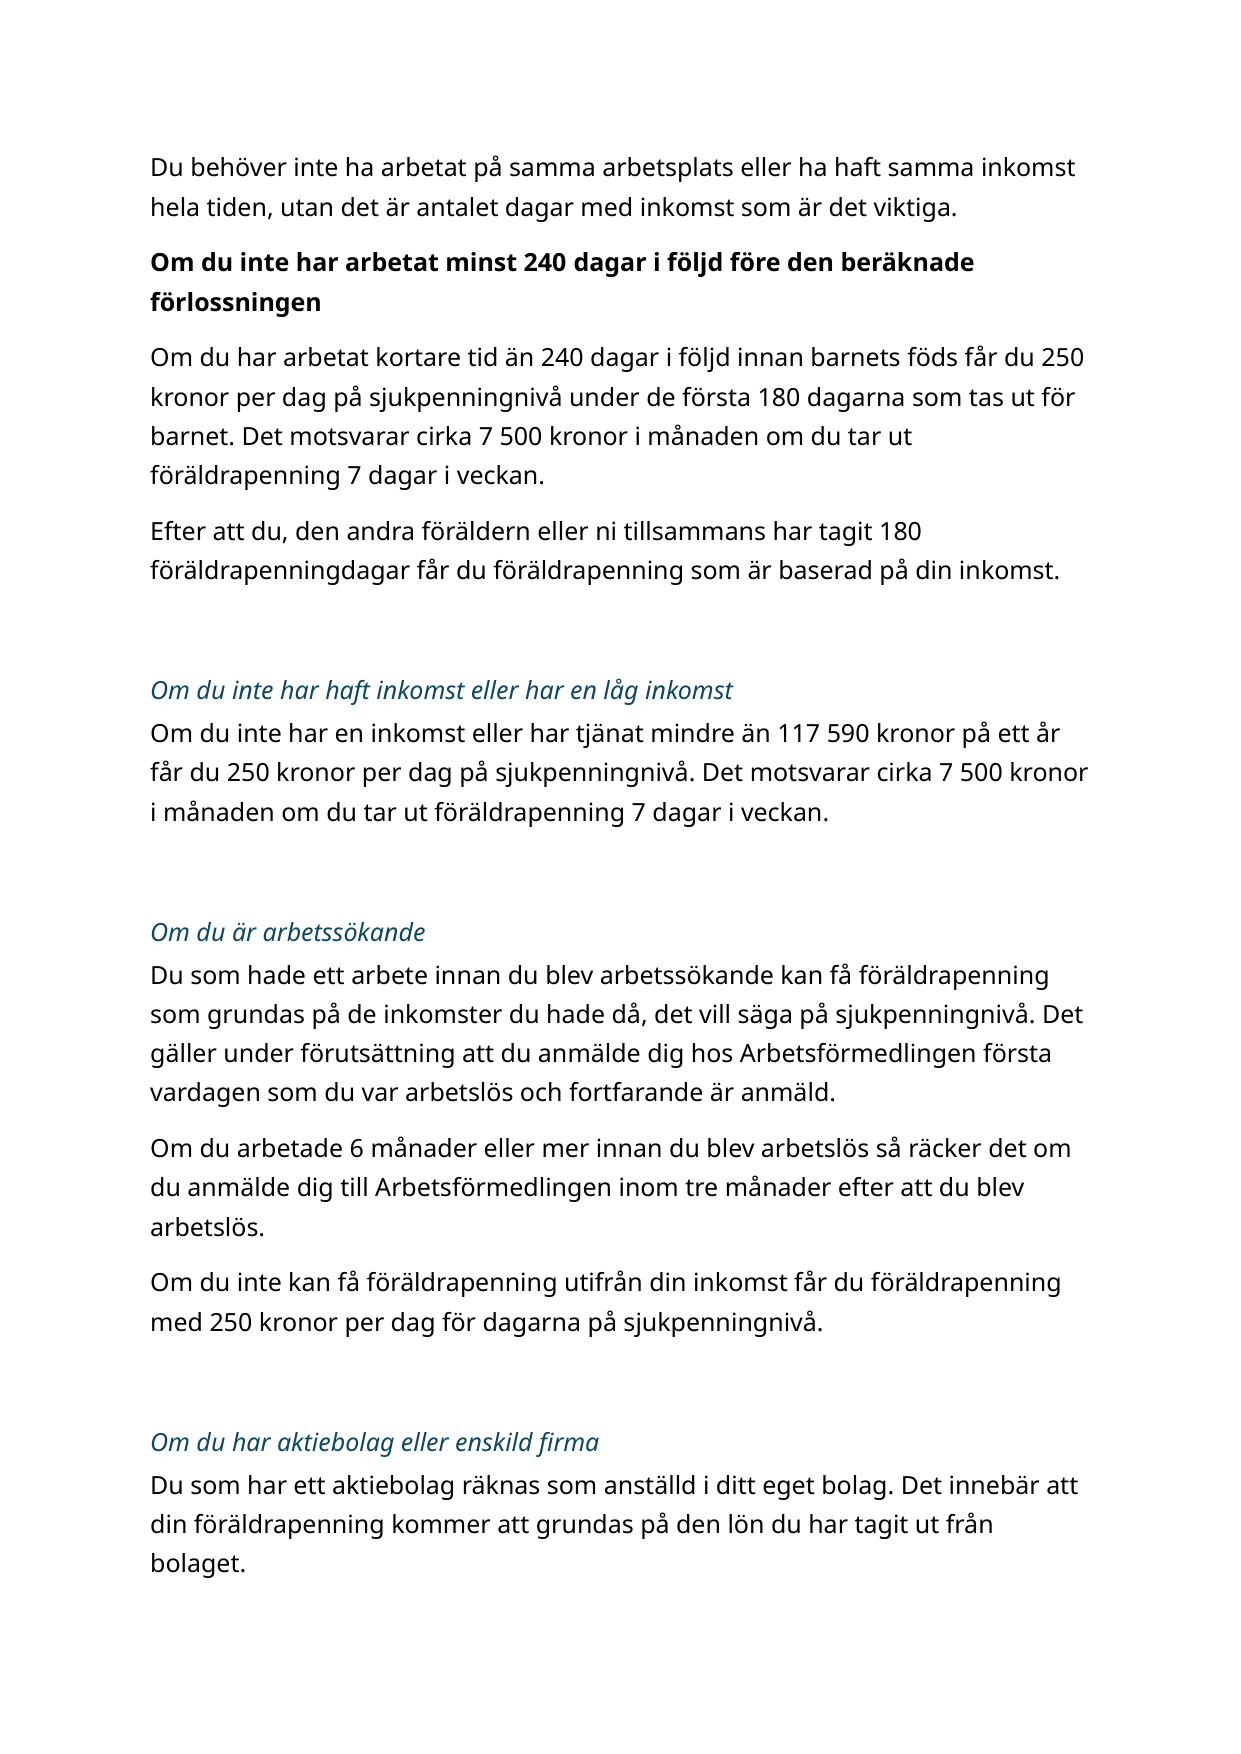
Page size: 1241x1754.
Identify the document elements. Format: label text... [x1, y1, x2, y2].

subtitle Om du har aktiebolag eller enskild firma [150, 1424, 1090, 1458]
text Om du har arbetat kortare tid än 240 dagar i följd innan barnets föds får du 250 kronor per dag på sjukpenningnivå under de första 180 dagarna som tas ut för barnet. Det motsvarar cirka 7 500 kronor i månaden om du tar ut föräldrapenning 7 dagar i veckan. [150, 340, 1090, 492]
text Om du inte har arbetat minst 240 dagar i följd före den beräknade förlossningen [150, 245, 1090, 318]
text Du behöver inte ha arbetat på samma arbetsplats eller ha haft samma inkomst hela tiden, utan det är antalet dagar med inkomst som är det viktiga. [150, 150, 1090, 223]
subtitle Om du är arbetssökande [150, 914, 1090, 948]
text Om du inte kan få föräldrapenning utifrån din inkomst får du föräldrapenning med 250 kronor per dag för dagarna på sjukpenningnivå. [150, 1265, 1090, 1338]
subtitle Om du inte har haft inkomst eller har en låg inkomst [150, 672, 1090, 707]
text Om du arbetade 6 månader eller mer innan du blev arbetslös så räcker det om du anmälde dig till Arbetsförmedlingen inom tre månader efter att du blev arbetslös. [150, 1131, 1090, 1243]
text Du som har ett aktiebolag räknas som anställd i ditt eget bolag. Det innebär att din föräldrapenning kommer att grundas på den lön du har tagit ut från bolaget. [150, 1467, 1090, 1580]
text Efter att du, den andra föräldern eller ni tillsammans har tagit 180 föräldrapenningdagar får du föräldrapenning som är baserad på din inkomst. [150, 513, 1090, 587]
text Om du inte har en inkomst eller har tjänat mindre än 117 590 kronor på ett år får du 250 kronor per dag på sjukpenningnivå. Det motsvarar cirka 7 500 kronor i månaden om du tar ut föräldrapenning 7 dagar i veckan. [150, 716, 1090, 828]
text Du som hade ett arbete innan du blev arbetssökande kan få föräldrapenning som grundas på de inkomster du hade då, det vill säga på sjukpenningnivå. Det gäller under förutsättning att du anmälde dig hos Arbetsförmedlingen första vardagen som du var arbetslös och fortfarande är anmäld. [150, 957, 1090, 1109]
